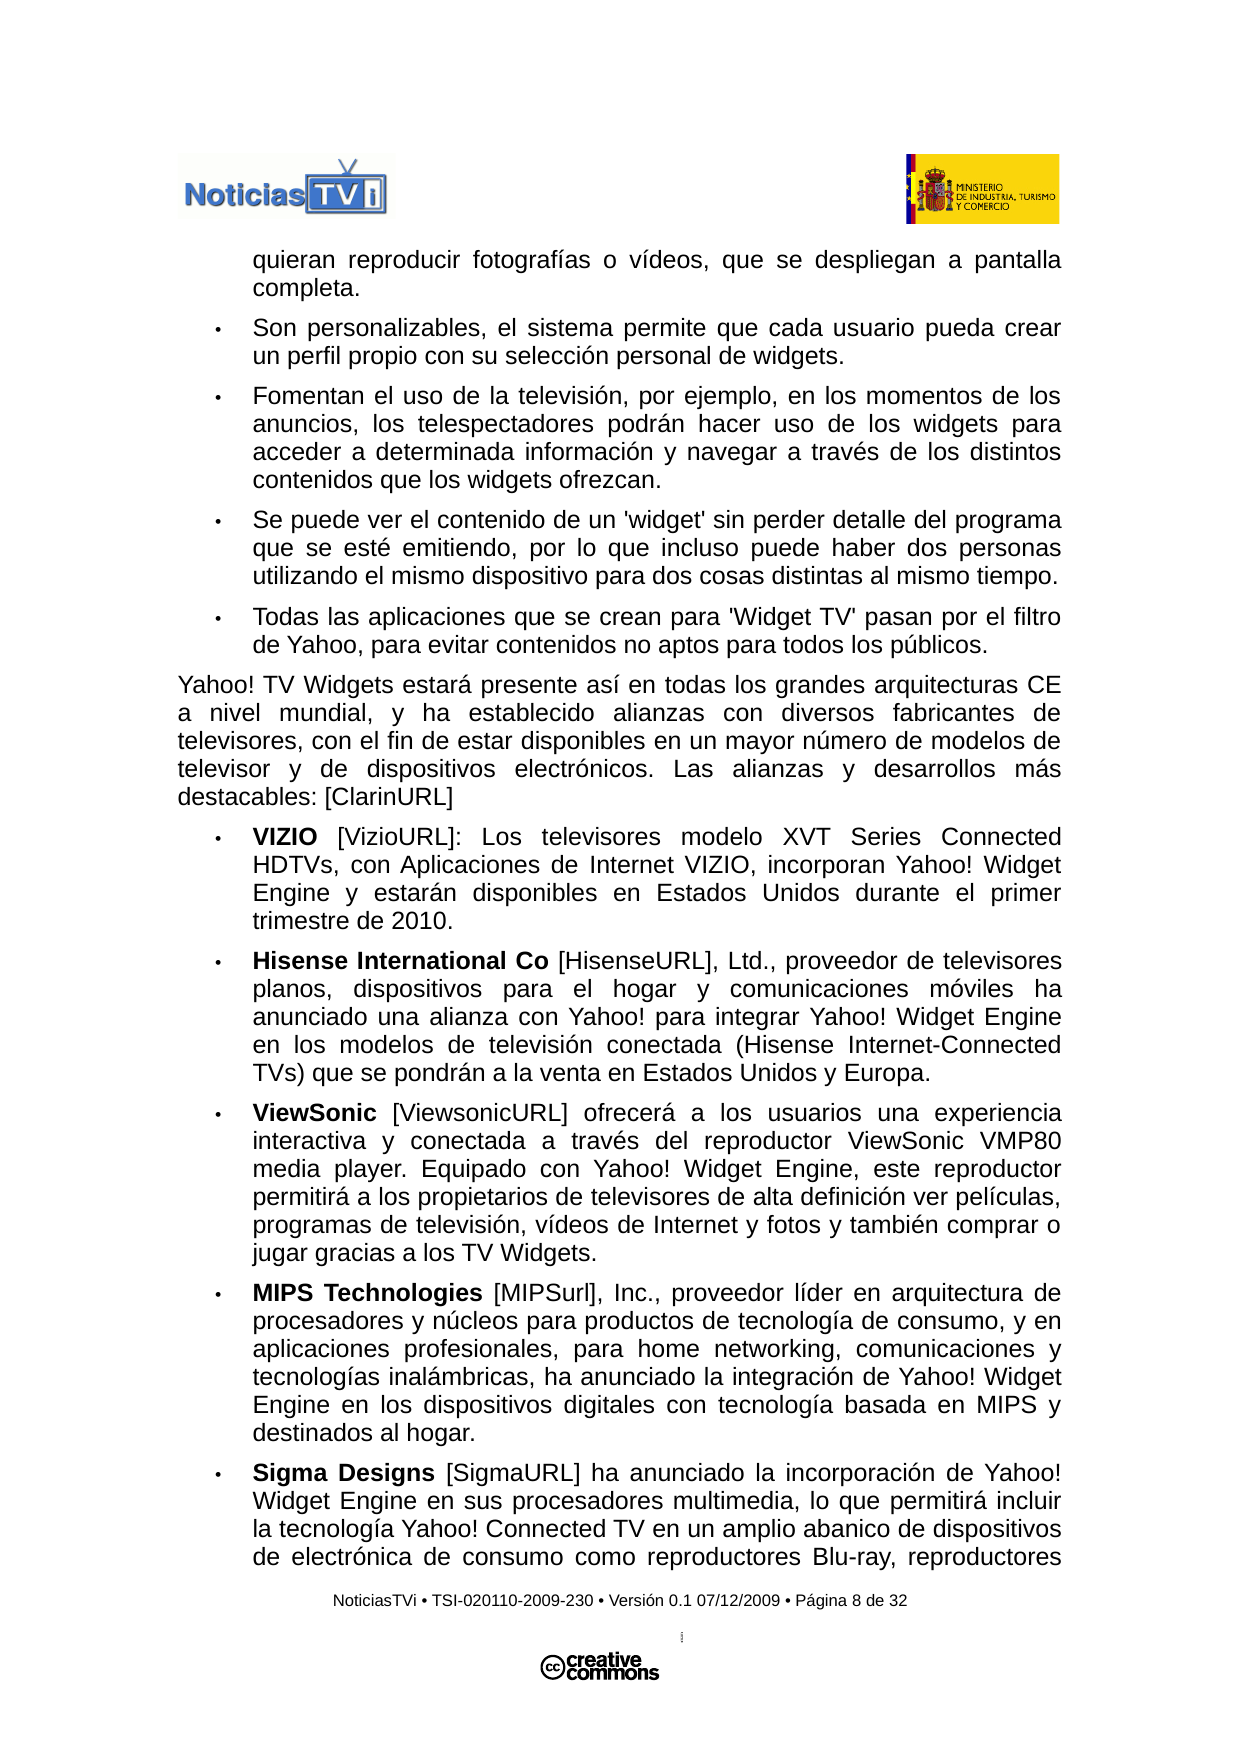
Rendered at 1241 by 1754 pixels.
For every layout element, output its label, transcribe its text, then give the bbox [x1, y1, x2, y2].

picture [906, 154, 1060, 224]
picture [177, 153, 396, 219]
list ViewSonic [ViewsonicURL] ofrecerá a los usuarios una experiencia interactiva y conectada a través del reproductor ViewSonic VMP80 media player. Equipado con Yahoo! Widget Engine, este reproductor permitirá a los propietarios de televisores de alta definición ver películas, programas de televisión, vídeos de Internet y fotos y también comprar o jugar gracias a los TV Widgets. [215, 1099, 1063, 1267]
list VIZIO [VizioURL]: Los televisores modelo XVT Series Connected HDTVs, con Aplicaciones de Internet VIZIO, incorporan Yahoo! Widget Engine y estarán disponibles en Estados Unidos durante el primer trimestre de 2010. [215, 823, 1063, 934]
list Fomentan el uso de la televisión, por ejemplo, en los momentos de los anuncios, los telespectadores podrán hacer uso de los widgets para acceder a determinada información y navegar a través de los distintos contenidos que los widgets ofrezcan. [215, 382, 1063, 494]
list Hisense International Co [HisenseURL], Ltd., proveedor de televisores planos, dispositivos para el hogar y comunicaciones móviles ha anunciado una alianza con Yahoo! para integrar Yahoo! Widget Engine en los modelos de televisión conectada (Hisense Internet-Connected TVs) que se pondrán a la venta en Estados Unidos y Europa. [215, 947, 1063, 1087]
text Yahoo! TV Widgets estará presente así en todas los grandes arquitecturas CE a nivel mundial, y ha establecido alianzas con diversos fabricantes de televisores, con el fin de estar disponibles en un mayor número de modelos de televisor y de dispositivos electrónicos. Las alianzas y desarrollos más destacables: [ClarinURL] [177, 671, 1063, 810]
list quieran reproducir fotografías o vídeos, que se despliegan a pantalla completa. [215, 245, 1063, 301]
list Sigma Designs [SigmaURL] ha anunciado la incorporación de Yahoo! Widget Engine en sus procesadores multimedia, lo que permitirá incluir la tecnología Yahoo! Connected TV en un amplio abanico de dispositivos de electrónica de consumo como reproductores Blu-ray, reproductores [215, 1459, 1063, 1571]
list Son personalizables, el sistema permite que cada usuario pueda crear un perfil propio con su selección personal de widgets. [215, 314, 1063, 369]
list MIPS Technologies [MIPSurl], Inc., proveedor líder en arquitectura de procesadores y núcleos para productos de tecnología de consumo, y en aplicaciones profesionales, para home networking, comunicaciones y tecnologías inalámbricas, ha anunciado la integración de Yahoo! Widget Engine en los dispositivos digitales con tecnología basada en MIPS y destinados al hogar. [215, 1279, 1063, 1447]
list Todas las aplicaciones que se crean para 'Widget TV' pasan por el filtro de Yahoo, para evitar contenidos no aptos para todos los públicos. [215, 602, 1063, 658]
list Se puede ver el contenido de un 'widget' sin perder detalle del programa que se esté emitiendo, por lo que incluso puede haber dos personas utilizando el mismo dispositivo para dos cosas distintas al mismo tiempo. [215, 506, 1063, 590]
